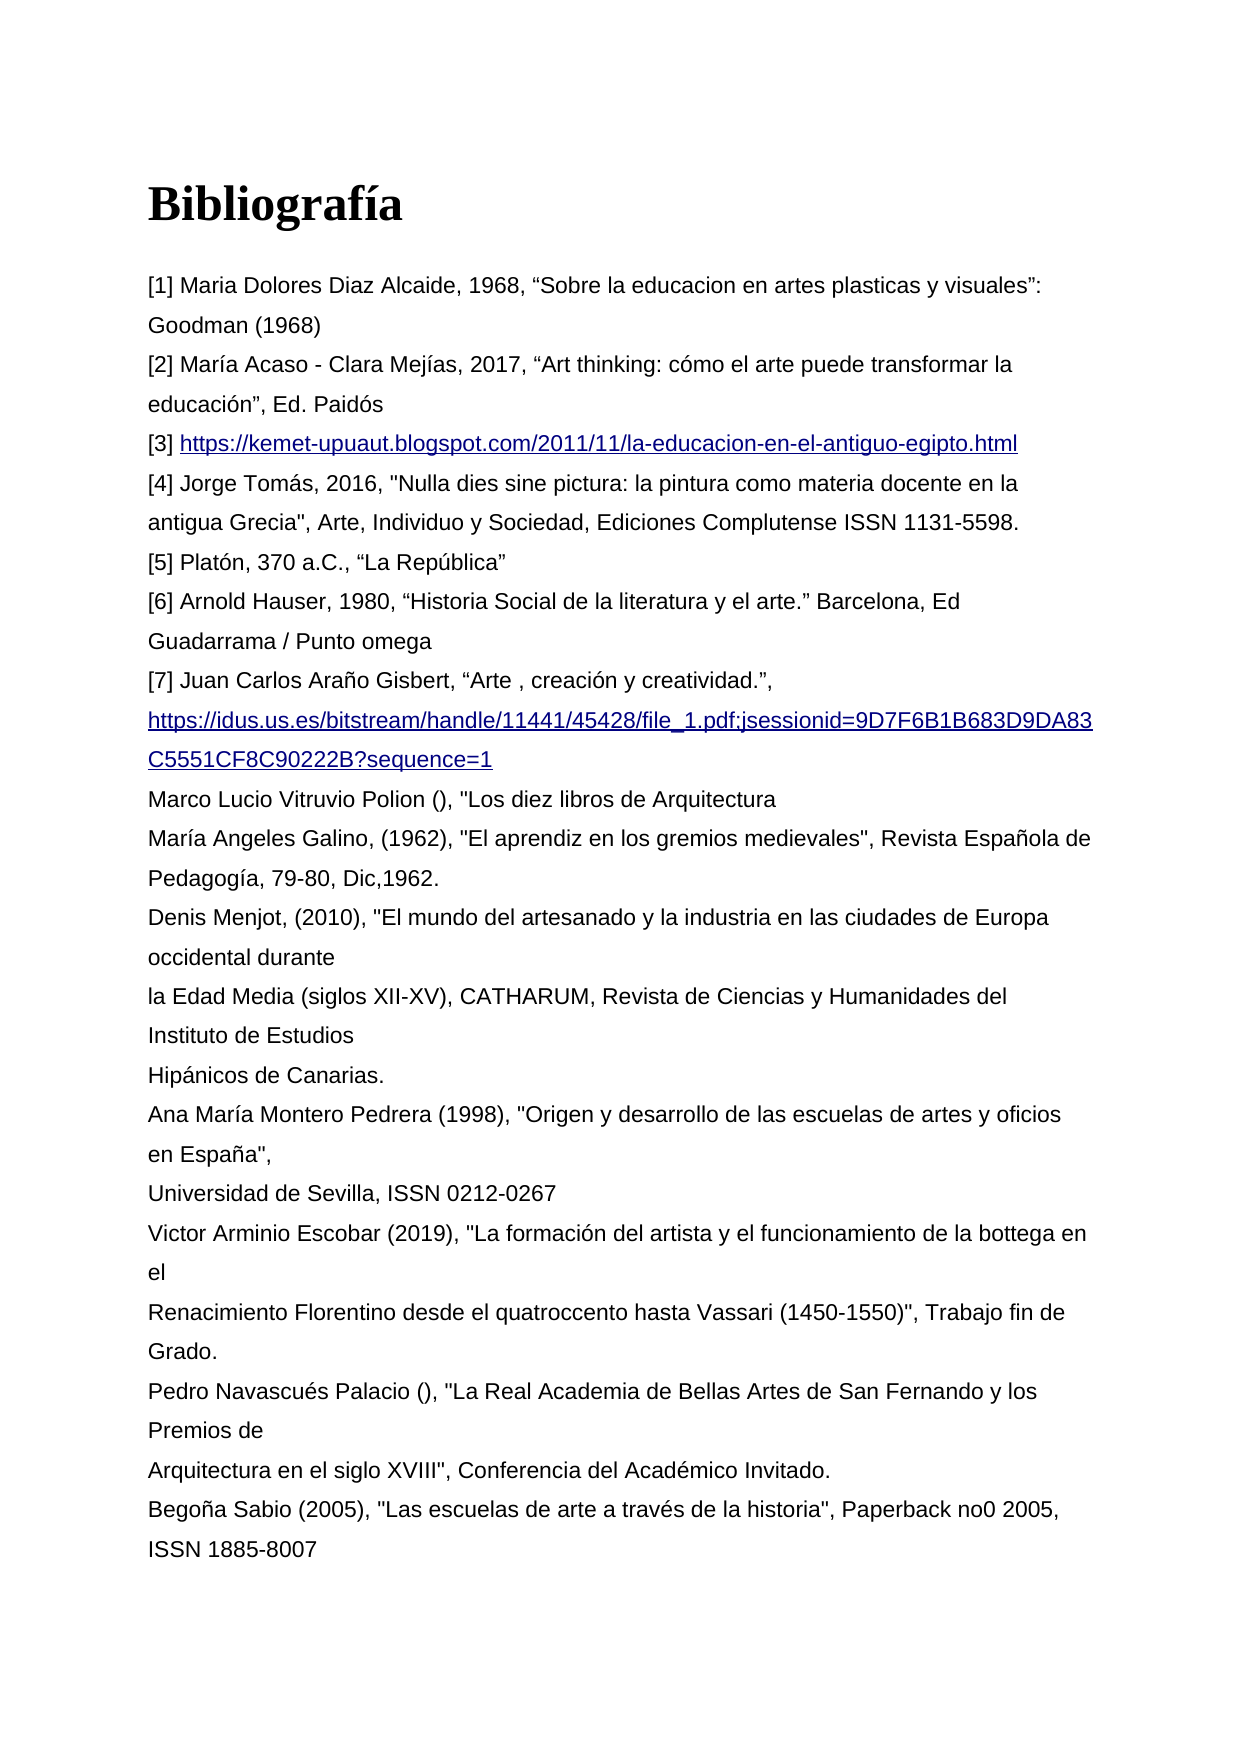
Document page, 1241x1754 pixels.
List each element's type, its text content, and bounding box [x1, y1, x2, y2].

text Denis Menjot, (2010), "El mundo del artesanado y la industria en las ciudades de Europa occidental durante [148, 904, 1093, 970]
text la Edad Media (siglos XII-XV), CATHARUM, Revista de Ciencias y Humanidades del Instituto de Estudios [148, 983, 1093, 1049]
subtitle Bibliografía [148, 173, 1093, 231]
text [4] Jorge Tomás, 2016, "Nulla dies sine pictura: la pintura como materia docente en la antigua Grecia", Arte, Individuo y Sociedad, Ediciones Complutense ISSN 1131-5598. [148, 470, 1093, 536]
text Victor Arminio Escobar (2019), "La formación del artista y el funcionamiento de la bottega en el [148, 1220, 1093, 1286]
text Renacimiento Florentino desde el quatroccento hasta Vassari (1450-1550)", Trabajo fin de Grado. [148, 1299, 1093, 1364]
text [3] https://kemet-upuaut.blogspot.com/2011/11/la-educacion-en-el-antiguo-egipto.html [148, 430, 1093, 457]
text [2] María Acaso - Clara Mejías, 2017, “Art thinking: cómo el arte puede transformar la educación”, Ed. Paidós [148, 351, 1093, 417]
text [5] Platón, 370 a.C., “La República” [148, 549, 1093, 575]
text [1] Maria Dolores Diaz Alcaide, 1968, “Sobre la educacion en artes plasticas y visuales”: Goodman (1968) [148, 272, 1093, 338]
text Hipánicos de Canarias. [148, 1062, 1093, 1088]
text Universidad de Sevilla, ISSN 0212-0267 [148, 1180, 1093, 1207]
text [6] Arnold Hauser, 1980, “Historia Social de la literatura y el arte.” Barcelona, Ed Guadarrama / Punto omega [148, 588, 1093, 654]
text Ana María Montero Pedrera (1998), "Origen y desarrollo de las escuelas de artes y oficios en España", [148, 1101, 1093, 1167]
text Arquitectura en el siglo XVIII", Conferencia del Académico Invitado. [148, 1457, 1093, 1483]
text Pedro Navascués Palacio (), "La Real Academia de Bellas Artes de San Fernando y los Premios de [148, 1378, 1093, 1443]
text C5551CF8C90222B?sequence=1 [148, 731, 1093, 772]
text María Angeles Galino, (1962), "El aprendiz en los gremios medievales", Revista Española de Pedagogía, 79-80, Dic,1962. [148, 825, 1093, 891]
text Begoña Sabio (2005), "Las escuelas de arte a través de la historia", Paperback no0 2005, ISSN 1885-8007 [148, 1496, 1093, 1562]
text [7] Juan Carlos Araño Gisbert, “Arte , creación y creatividad.”, https://idus.us.es/bitstream/handle/11441/45428/file_1.pdf;jsessionid=9D7F6B1B683D9DA83 [148, 667, 1093, 729]
text Marco Lucio Vitruvio Polion (), "Los diez libros de Arquitectura [148, 786, 1093, 812]
